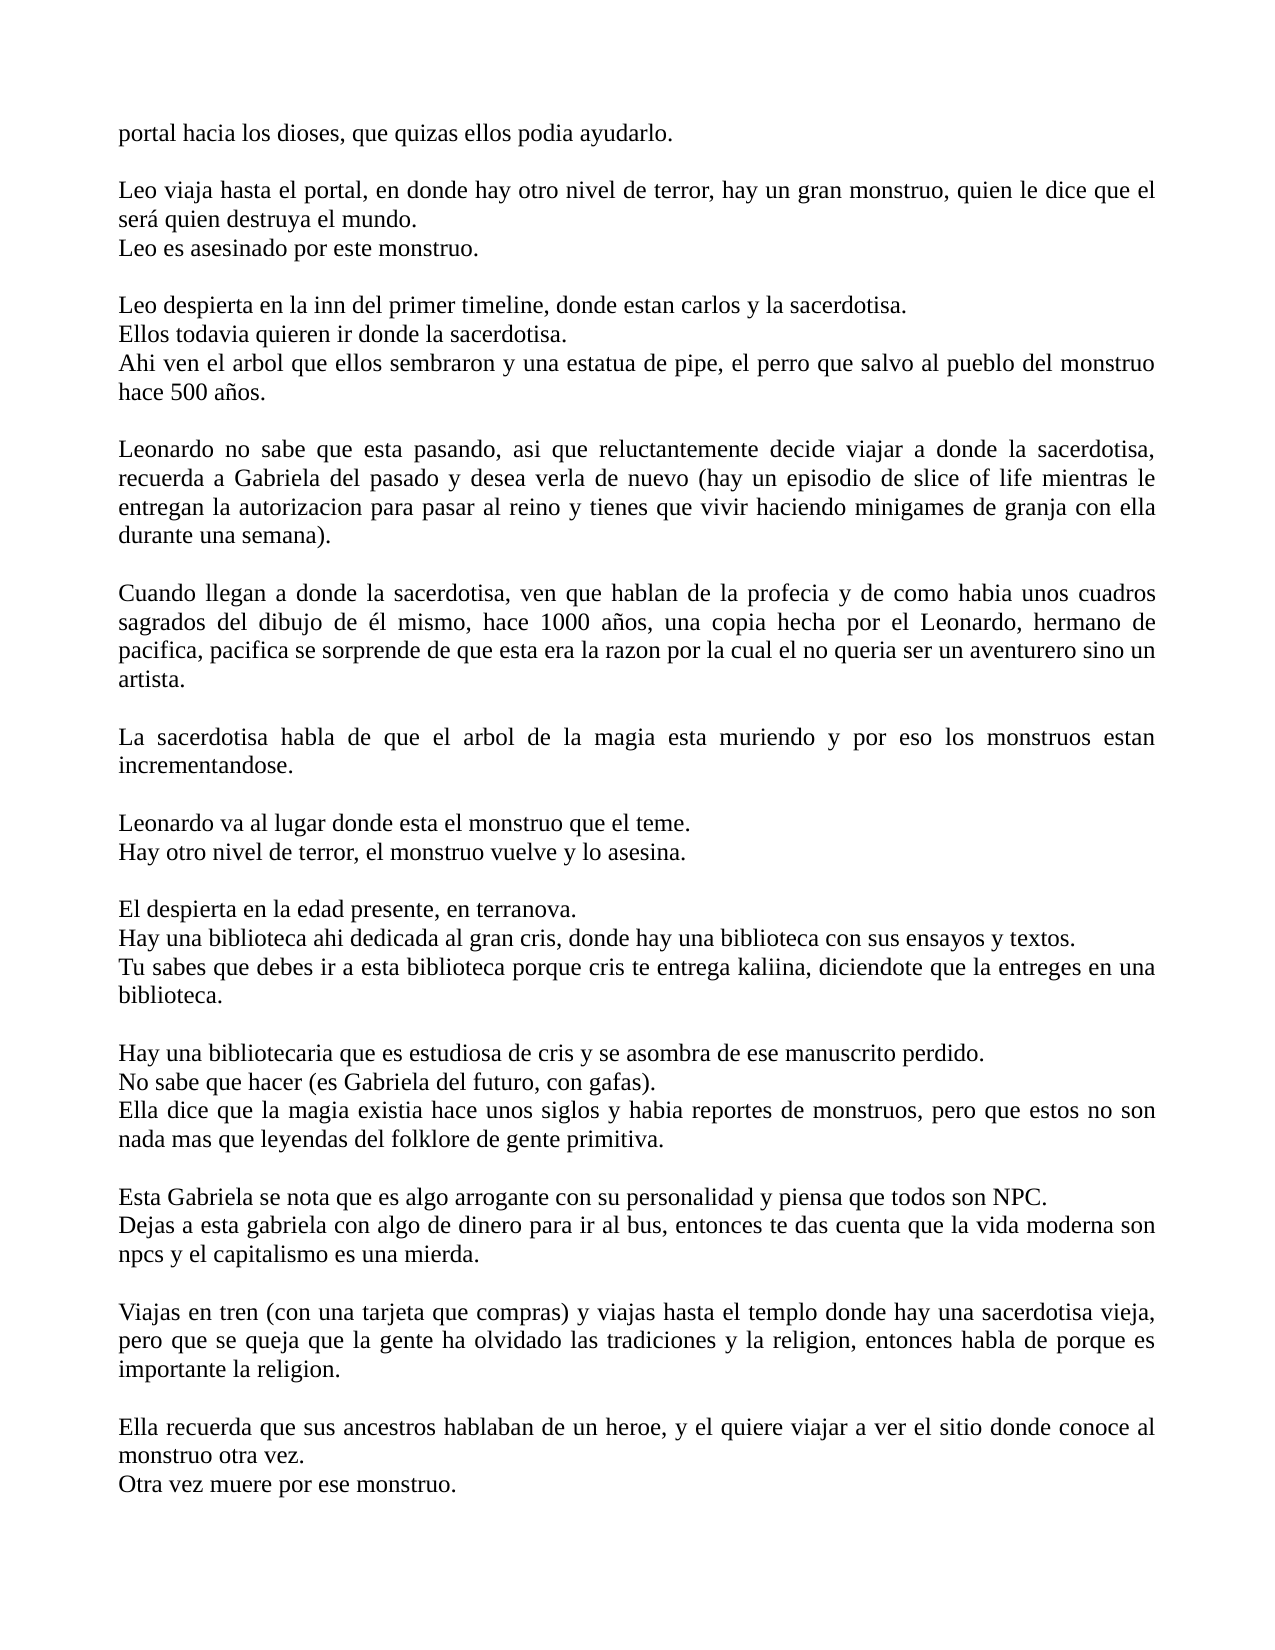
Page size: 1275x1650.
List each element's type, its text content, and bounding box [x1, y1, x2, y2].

text Hay otro nivel de terror, el monstruo vuelve y lo asesina. [118, 837, 1157, 866]
text Cuando llegan a donde la sacerdotisa, ven que hablan de la profecia y de como habia unos cuadros sagrados del dibujo de él mismo, hace 1000 años, una copia hecha por el Leonardo, hermano de pacifica, pacifica se sorprende de que esta era la razon por la cual el no queria ser un aventurero sino un artista. [118, 578, 1157, 693]
text No sabe que hacer (es Gabriela del futuro, con gafas). [118, 1067, 1157, 1096]
text Hay una bibliotecaria que es estudiosa de cris y se asombra de ese manuscrito perdido. [118, 1038, 1157, 1067]
text Leonardo no sabe que esta pasando, asi que reluctantemente decide viajar a donde la sacerdotisa, recuerda a Gabriela del pasado y desea verla de nuevo (hay un episodio de slice of life mientras le entregan la autorizacion para pasar al reino y tienes que vivir haciendo minigames de granja con ella durante una semana). [118, 434, 1157, 549]
text Ahi ven el arbol que ellos sembraron y una estatua de pipe, el perro que salvo al pueblo del monstruo hace 500 años. [118, 348, 1157, 406]
text Leo despierta en la inn del primer timeline, donde estan carlos y la sacerdotisa. [118, 291, 1157, 319]
text Hay una biblioteca ahi dedicada al gran cris, donde hay una biblioteca con sus ensayos y textos. [118, 923, 1157, 952]
text Leo es asesinado por este monstruo. [118, 233, 1157, 262]
text Tu sabes que debes ir a esta biblioteca porque cris te entrega kaliina, diciendote que la entreges en una biblioteca. [118, 952, 1157, 1009]
text portal hacia los dioses, que quizas ellos podia ayudarlo. [118, 118, 1157, 147]
text Ellos todavia quieren ir donde la sacerdotisa. [118, 319, 1157, 348]
text Leo viaja hasta el portal, en donde hay otro nivel de terror, hay un gran monstruo, quien le dice que el será quien destruya el mundo. [118, 176, 1157, 233]
text Ella recuerda que sus ancestros hablaban de un heroe, y el quiere viajar a ver el sitio donde conoce al monstruo otra vez. [118, 1412, 1157, 1469]
text Otra vez muere por ese monstruo. [118, 1469, 1157, 1498]
text Esta Gabriela se nota que es algo arrogante con su personalidad y piensa que todos son NPC. [118, 1182, 1157, 1211]
text Leonardo va al lugar donde esta el monstruo que el teme. [118, 808, 1157, 837]
text Viajas en tren (con una tarjeta que compras) y viajas hasta el templo donde hay una sacerdotisa vieja, pero que se queja que la gente ha olvidado las tradiciones y la religion, entonces habla de porque es importante la religion. [118, 1297, 1157, 1383]
text El despierta en la edad presente, en terranova. [118, 894, 1157, 923]
text Dejas a esta gabriela con algo de dinero para ir al bus, entonces te das cuenta que la vida moderna son npcs y el capitalismo es una mierda. [118, 1211, 1157, 1268]
text La sacerdotisa habla de que el arbol de la magia esta muriendo y por eso los monstruos estan incrementandose. [118, 722, 1157, 779]
text Ella dice que la magia existia hace unos siglos y habia reportes de monstruos, pero que estos no son nada mas que leyendas del folklore de gente primitiva. [118, 1096, 1157, 1153]
